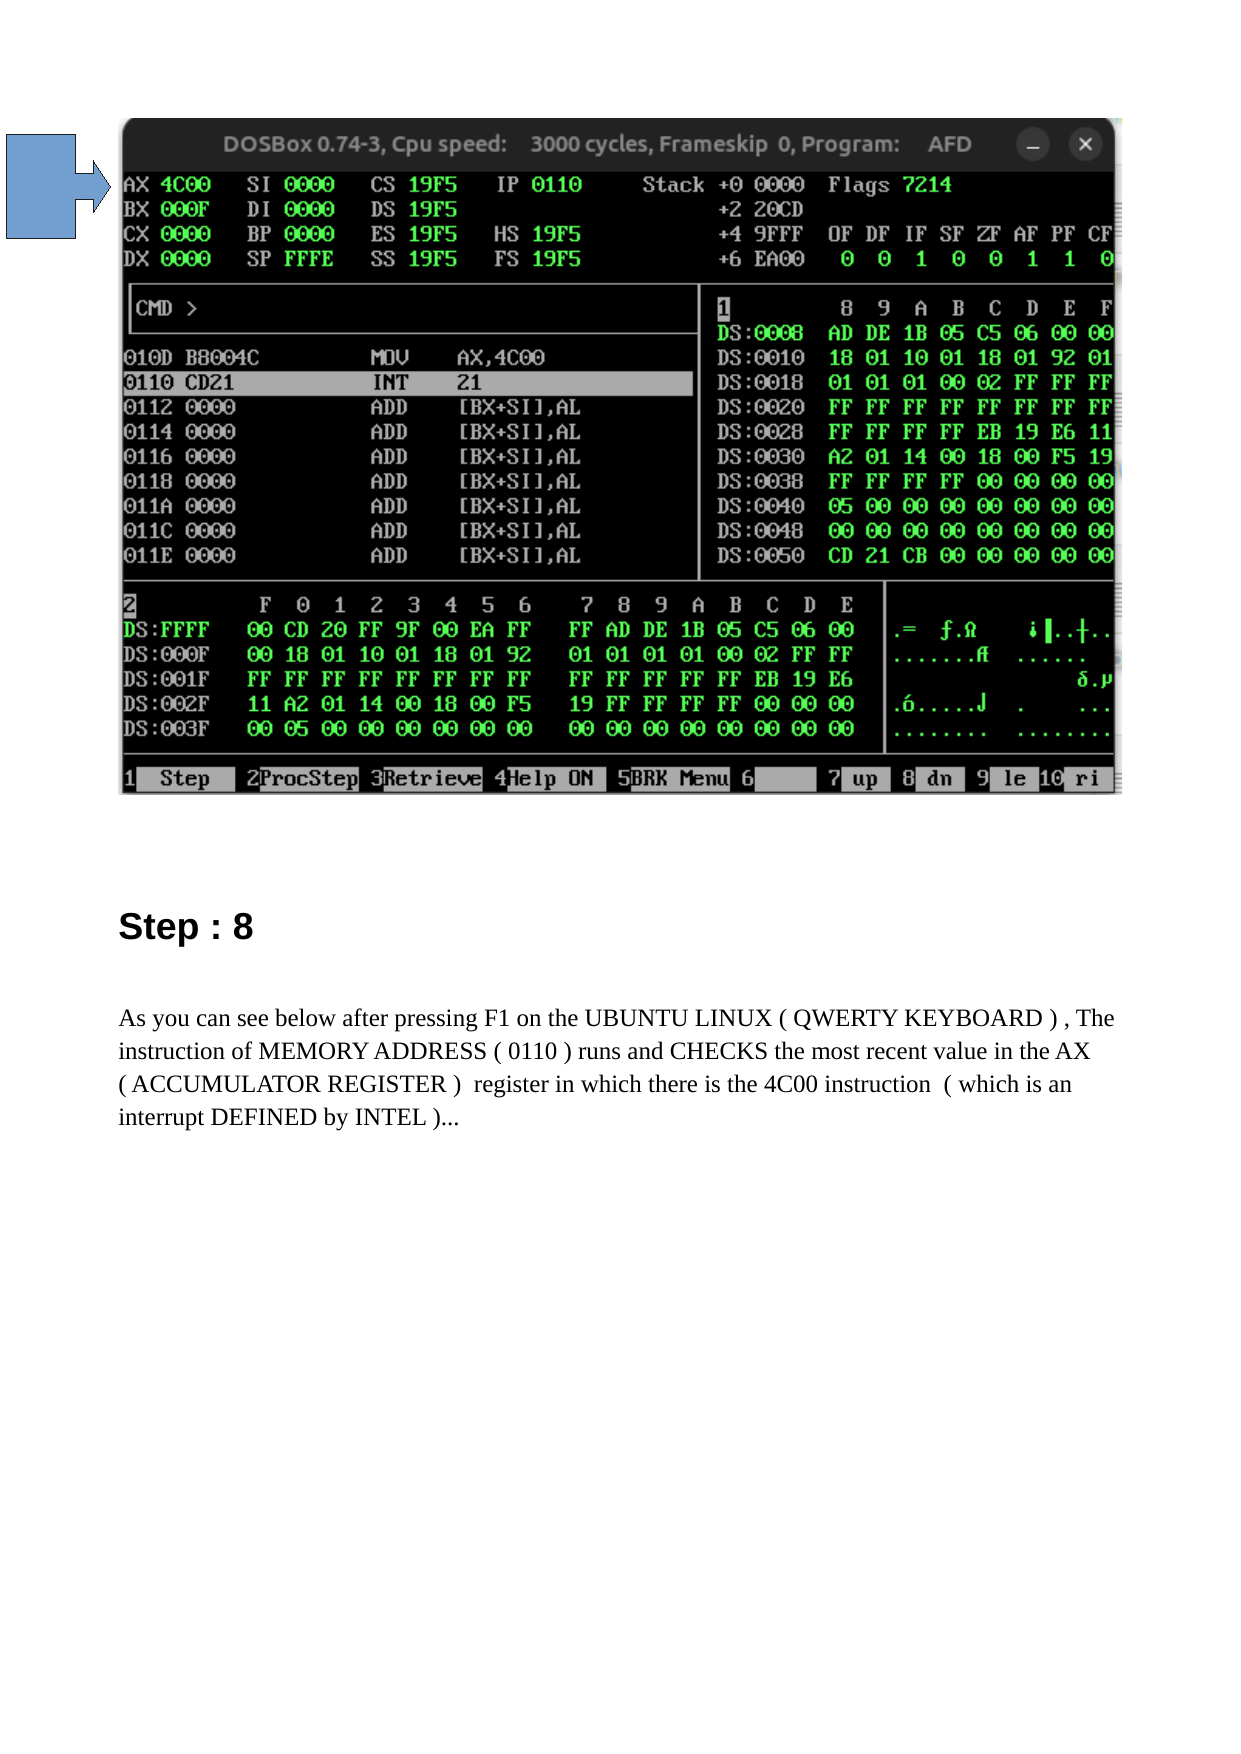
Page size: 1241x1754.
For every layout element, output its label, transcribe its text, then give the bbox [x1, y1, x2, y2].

subtitle Step : 8 [118, 904, 1122, 991]
text As you can see below after pressing F1 on the UBUNTU LINUX ( QWERTY KEYBOARD ) , The instruction of MEMORY ADDRESS ( 0110 ) runs and CHECKS the most recent value in the AX ( ACCUMULATOR REGISTER ) register in which there is the 4C00 instruction ( which is an interrupt DEFINED by INTEL )... [118, 1003, 1122, 1131]
picture [118, 118, 1123, 795]
